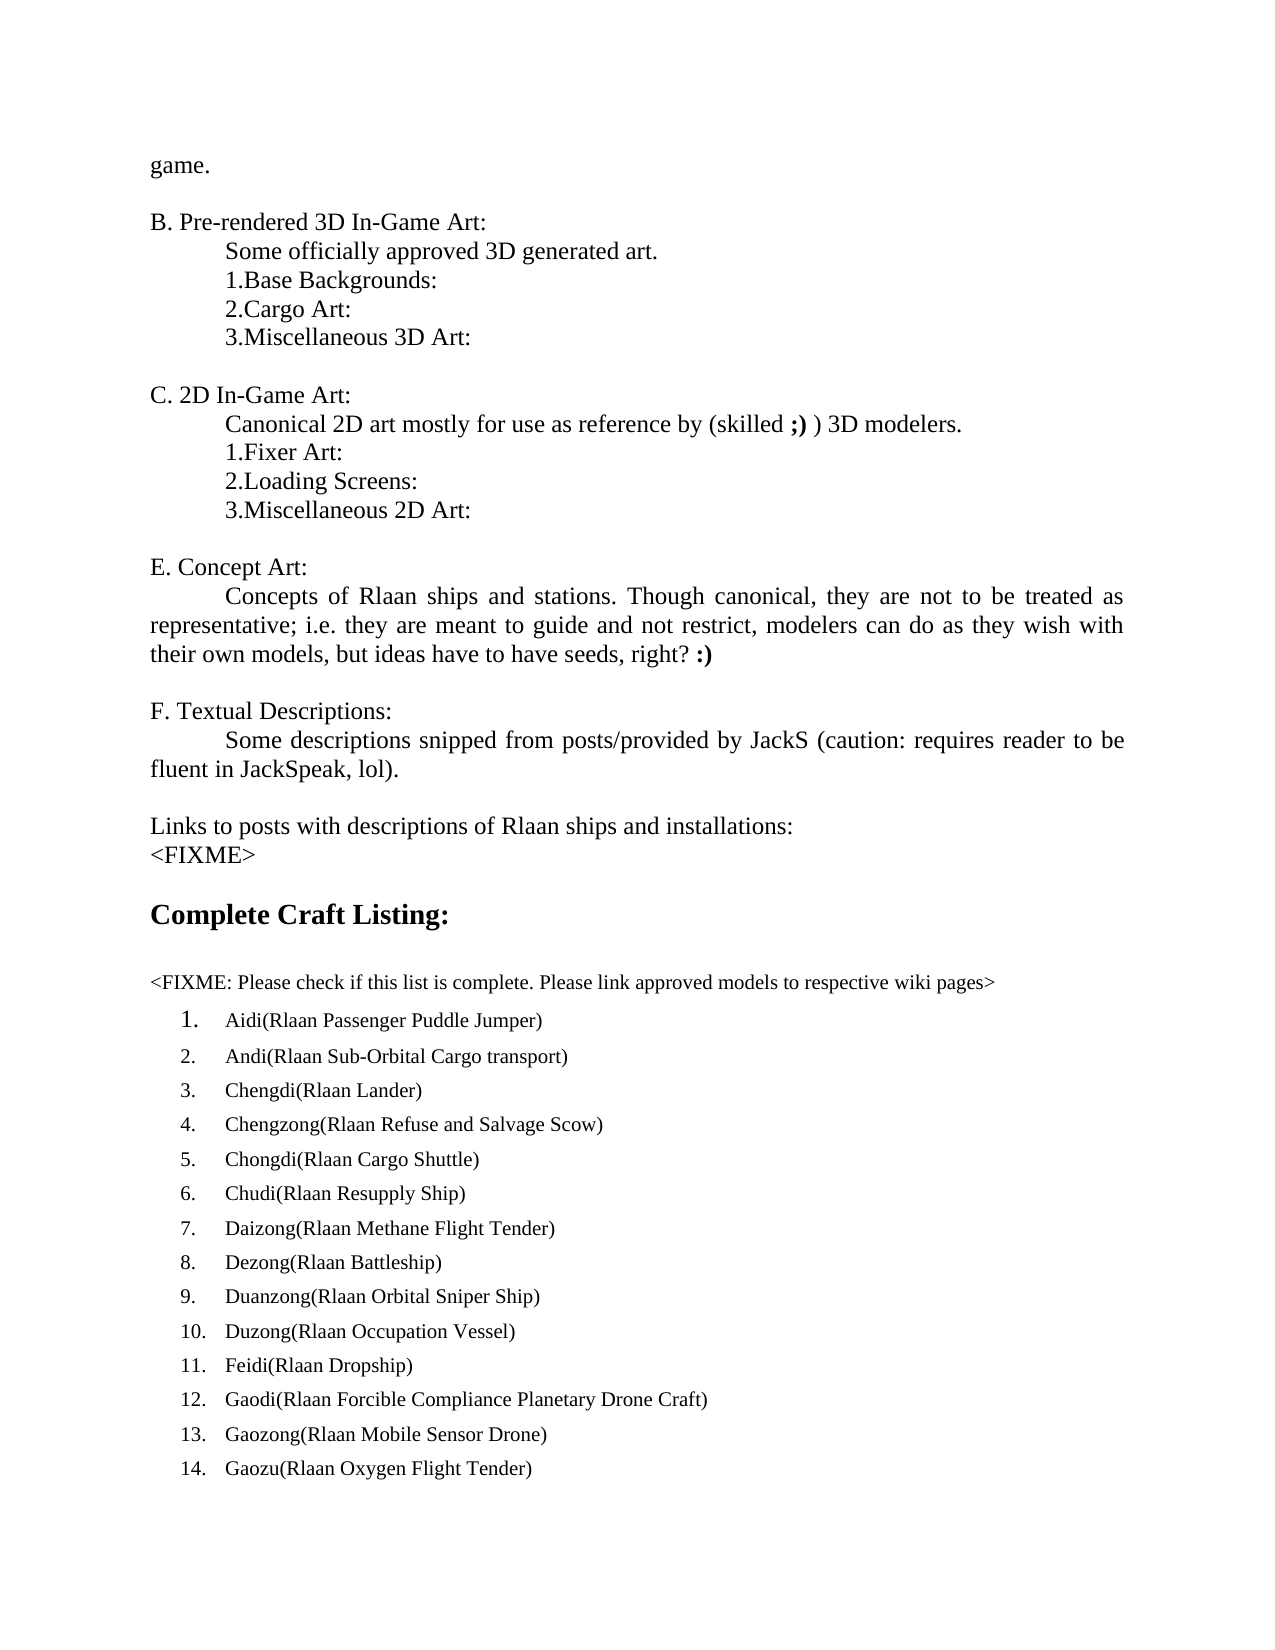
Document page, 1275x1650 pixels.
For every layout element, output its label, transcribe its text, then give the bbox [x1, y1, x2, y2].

text Links to posts with descriptions of Rlaan ships and installations: [150, 811, 1125, 840]
text F. Textual Descriptions: [150, 696, 1125, 725]
text B. Pre-rendered 3D In-Game Art: [150, 207, 1125, 236]
list Gaozong(Rlaan Mobile Sensor Drone) [180, 1422, 1125, 1446]
text Some officially approved 3D generated art. [150, 236, 1125, 265]
list Chengdi(Rlaan Lander) [180, 1078, 1125, 1102]
text E. Concept Art: [150, 552, 1125, 581]
text Concepts of Rlaan ships and stations. Though canonical, they are not to be treated as representative; i.e. they are meant to guide and not restrict, modelers can do as they wish with their own models, but ideas have to have seeds, right? :) [150, 581, 1125, 667]
text 2.Loading Screens: [150, 466, 1125, 495]
list Dezong(Rlaan Battleship) [180, 1250, 1125, 1274]
text 1.Base Backgrounds: [150, 265, 1125, 294]
text game. [150, 150, 1125, 179]
list Gaodi(Rlaan Forcible Compliance Planetary Drone Craft) [180, 1387, 1125, 1411]
text 2.Cargo Art: [150, 294, 1125, 322]
list Duzong(Rlaan Occupation Vessel) [180, 1318, 1125, 1343]
text 3.Miscellaneous 2D Art: [150, 495, 1125, 524]
list Feidi(Rlaan Dropship) [180, 1353, 1125, 1377]
list Chengzong(Rlaan Refuse and Salvage Scow) [180, 1112, 1125, 1136]
text 1.Fixer Art: [150, 437, 1125, 466]
list Andi(Rlaan Sub-Orbital Cargo transport) [180, 1043, 1125, 1068]
text C. 2D In-Game Art: [150, 380, 1125, 409]
text Complete Craft Listing: [150, 897, 1125, 931]
text Canonical 2D art mostly for use as reference by (skilled ;) ) 3D modelers. [150, 409, 1125, 437]
text <FIXME: Please check if this list is complete. Please link approved models to respective wiki pages> [150, 970, 1125, 994]
list Duanzong(Rlaan Orbital Sniper Ship) [180, 1284, 1125, 1308]
text 3.Miscellaneous 3D Art: [150, 322, 1125, 351]
list Chudi(Rlaan Resupply Ship) [180, 1181, 1125, 1205]
list Aidi(Rlaan Passenger Puddle Jumper) [180, 1004, 1125, 1033]
text Some descriptions snipped from posts/provided by JackS (caution: requires reader to be fluent in JackSpeak, lol). [150, 725, 1125, 782]
list Daizong(Rlaan Methane Flight Tender) [180, 1215, 1125, 1239]
list Gaozu(Rlaan Oxygen Flight Tender) [180, 1456, 1125, 1480]
list Chongdi(Rlaan Cargo Shuttle) [180, 1147, 1125, 1171]
text <FIXME> [150, 840, 1125, 869]
